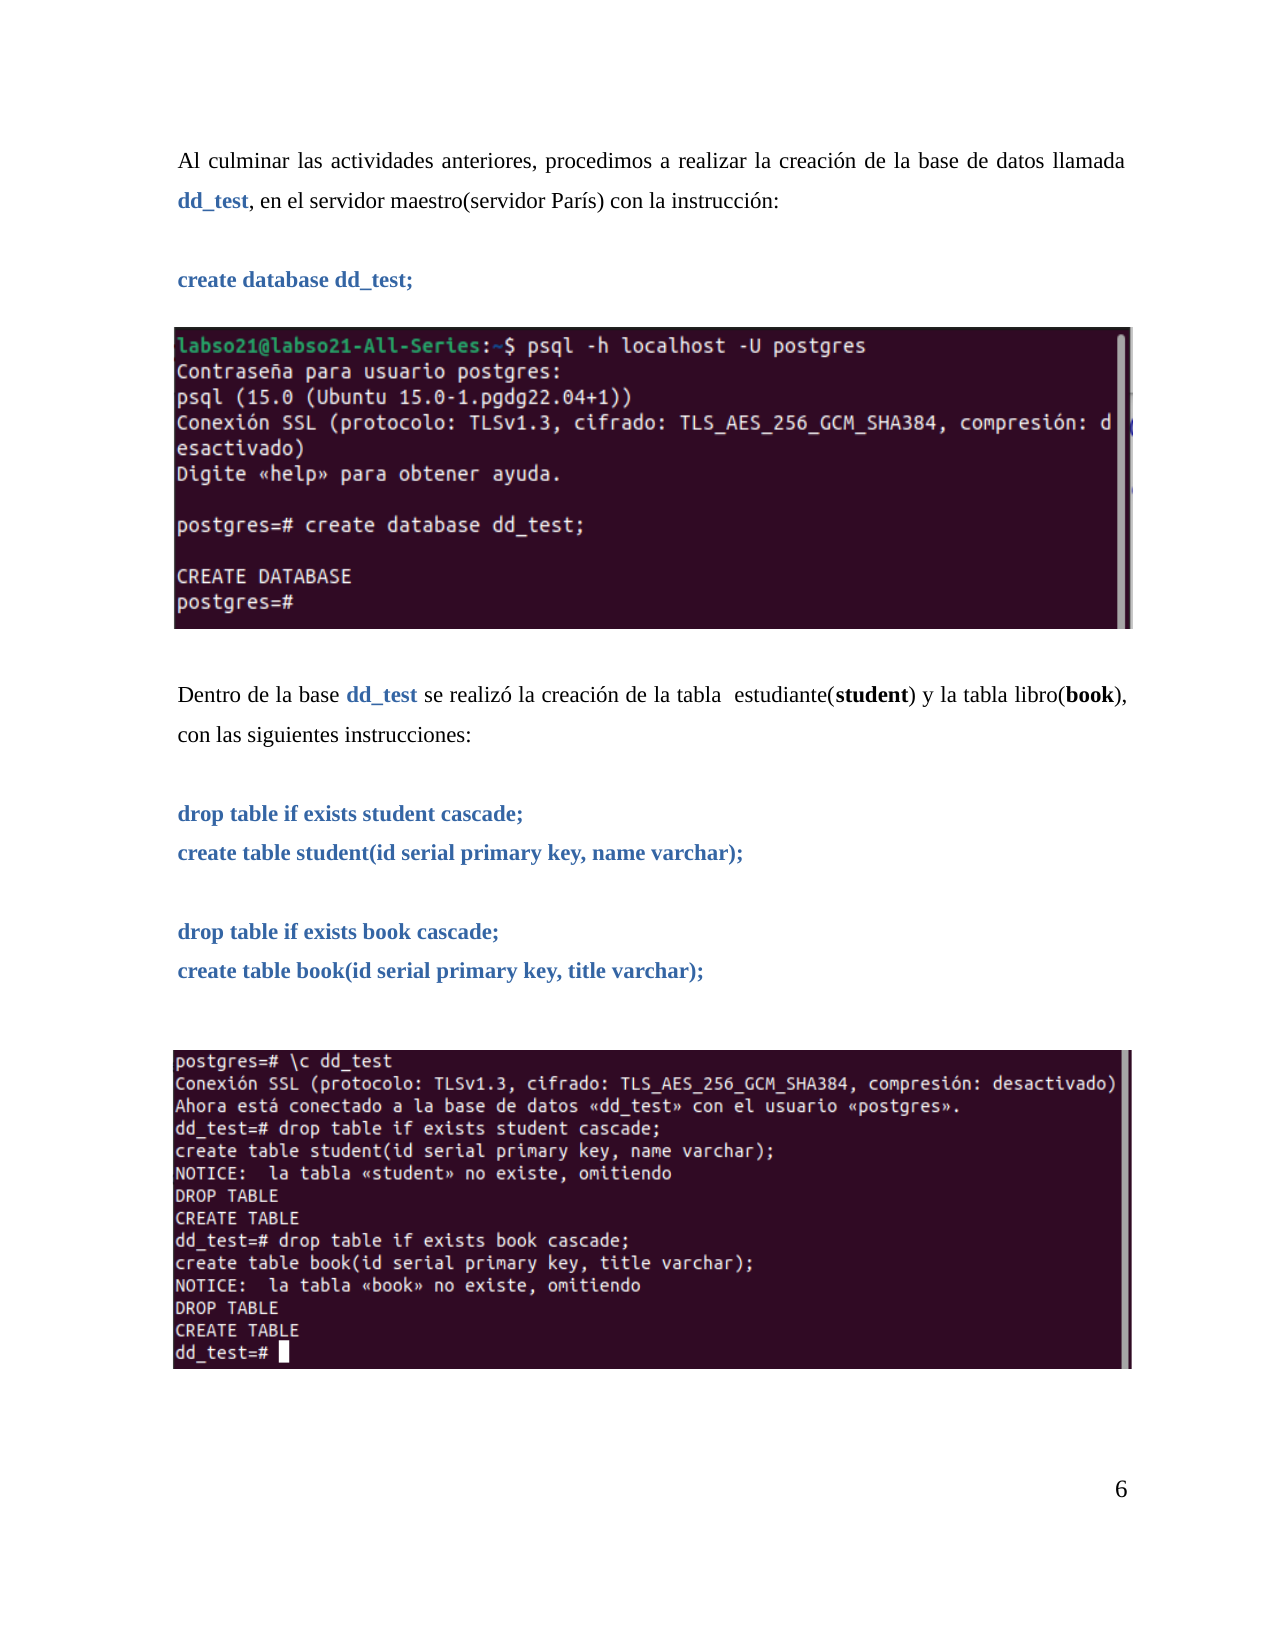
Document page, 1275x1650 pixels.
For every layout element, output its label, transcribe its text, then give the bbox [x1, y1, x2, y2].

picture [173, 327, 1133, 629]
text create database dd_test; [177, 266, 1127, 292]
text Dentro de la base dd_test se realizó la creación de la tabla estudiante(student) y la tabla libro(book), con las siguientes instrucciones: [177, 681, 1127, 747]
text create table student(id serial primary key, name varchar); [177, 839, 1127, 866]
picture [172, 1050, 1132, 1369]
text drop table if exists student cascade; [177, 800, 1127, 826]
text drop table if exists book cascade; [177, 918, 1127, 944]
text create table book(id serial primary key, title varchar); [177, 958, 1127, 984]
text Al culminar las actividades anteriores, procedimos a realizar la creación de la base de datos llamada dd_test, en el servidor maestro(servidor París) con la instrucción: [177, 148, 1127, 213]
